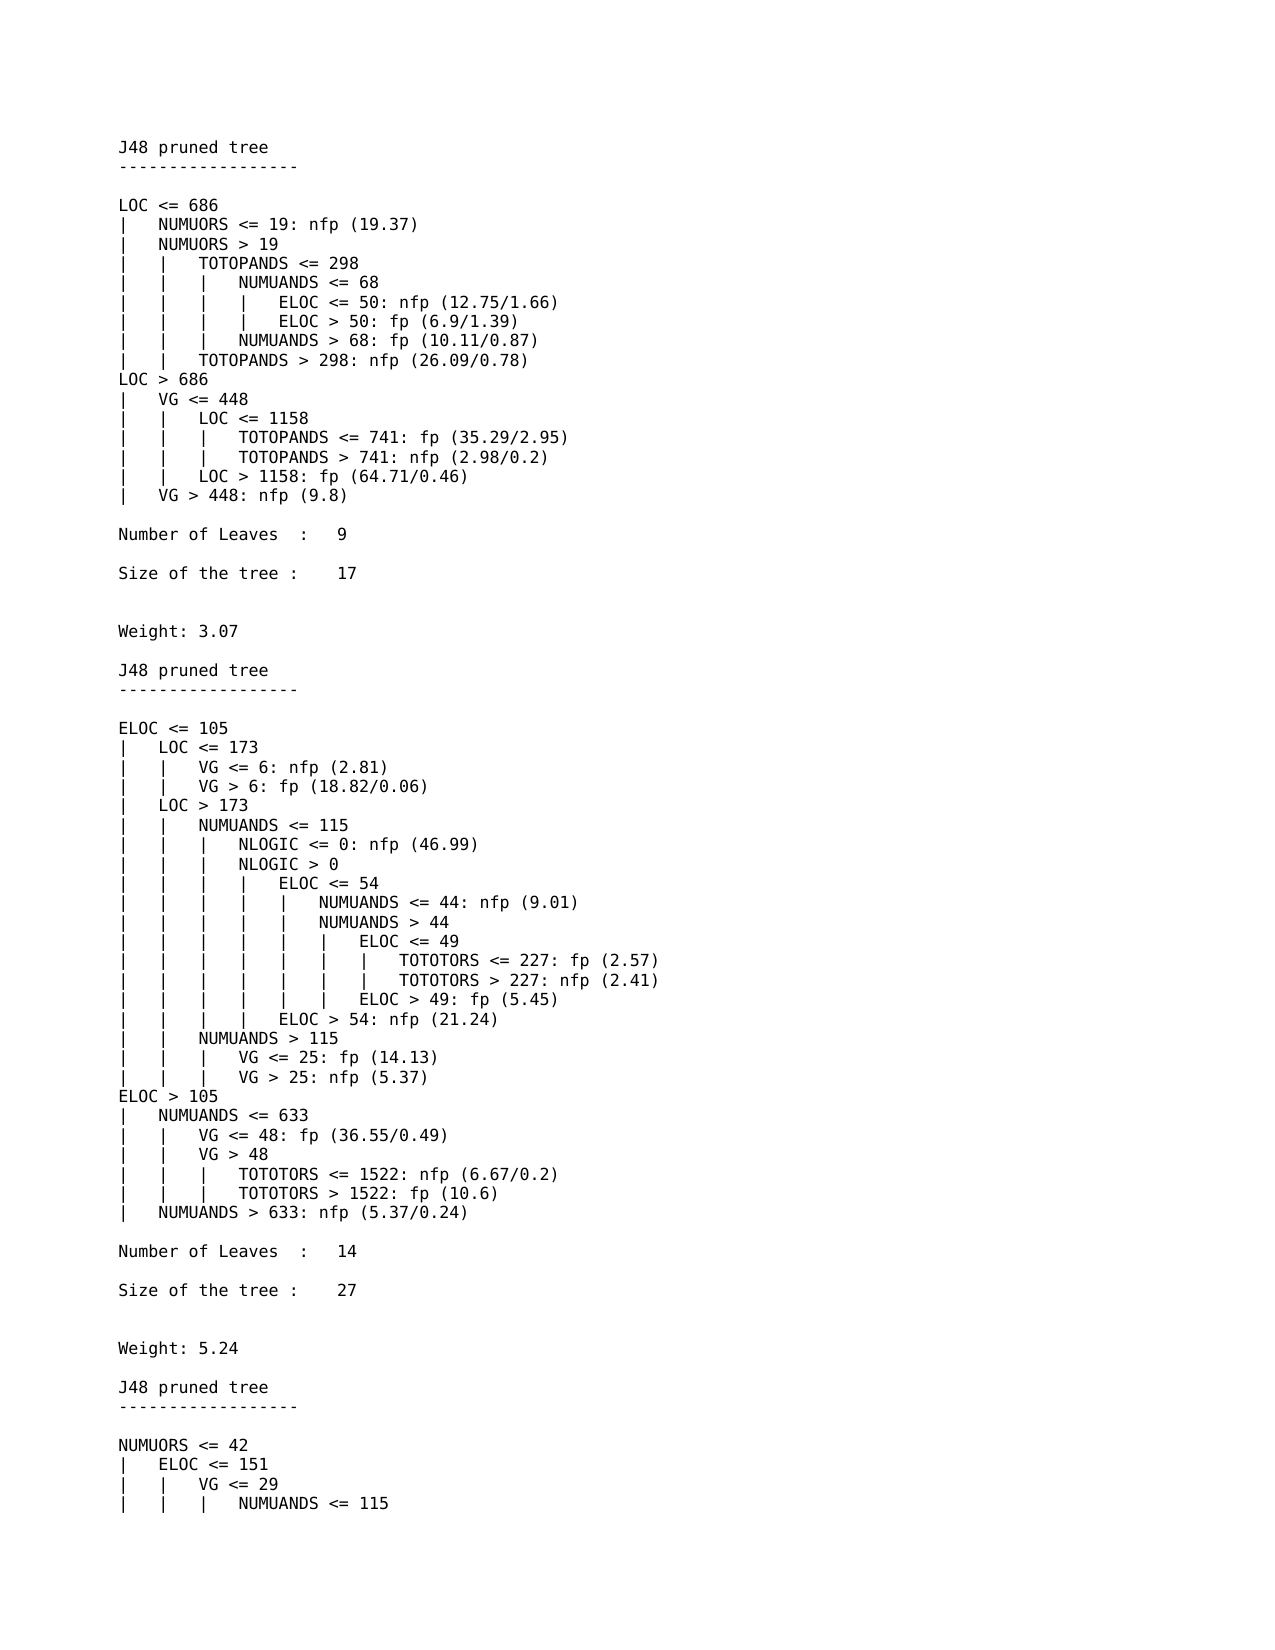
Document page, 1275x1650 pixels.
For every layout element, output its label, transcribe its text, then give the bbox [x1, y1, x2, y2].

text Number of Leaves : 14 [118, 1242, 1157, 1261]
text | | TOTOPANDS > 298: nfp (26.09/0.78) [118, 351, 1157, 370]
text | | NUMUANDS > 115 [118, 1029, 1157, 1048]
text | | | NUMUANDS <= 68 [118, 273, 1157, 292]
text J48 pruned tree [118, 1377, 1157, 1397]
text | | | NUMUANDS <= 115 [118, 1494, 1157, 1513]
text NUMUORS <= 42 [118, 1436, 1157, 1455]
text | | | | | | | TOTOTORS > 227: nfp (2.41) [118, 971, 1157, 990]
text | | | | ELOC <= 54 [118, 874, 1157, 893]
text | | | TOTOPANDS > 741: nfp (2.98/0.2) [118, 447, 1157, 467]
text | | VG <= 29 [118, 1474, 1157, 1494]
text | LOC > 173 [118, 796, 1157, 816]
text | | | TOTOPANDS <= 741: fp (35.29/2.95) [118, 428, 1157, 447]
text ------------------ [118, 1397, 1157, 1416]
text J48 pruned tree [118, 661, 1157, 680]
text | NUMUANDS <= 633 [118, 1106, 1157, 1126]
text | | TOTOPANDS <= 298 [118, 254, 1157, 273]
text | | LOC > 1158: fp (64.71/0.46) [118, 467, 1157, 486]
text J48 pruned tree [118, 137, 1157, 157]
text | | | NLOGIC <= 0: nfp (46.99) [118, 835, 1157, 854]
text LOC > 686 [118, 370, 1157, 389]
text | | | | | NUMUANDS > 44 [118, 912, 1157, 932]
text | | | TOTOTORS > 1522: fp (10.6) [118, 1184, 1157, 1203]
text | | | | | | ELOC > 49: fp (5.45) [118, 990, 1157, 1009]
text | | | | ELOC <= 50: nfp (12.75/1.66) [118, 292, 1157, 312]
text | | | NUMUANDS > 68: fp (10.11/0.87) [118, 331, 1157, 351]
text | | LOC <= 1158 [118, 409, 1157, 428]
text ------------------ [118, 157, 1157, 176]
text | ELOC <= 151 [118, 1455, 1157, 1474]
text | | NUMUANDS <= 115 [118, 816, 1157, 835]
text | | | TOTOTORS <= 1522: nfp (6.67/0.2) [118, 1164, 1157, 1184]
text | | | | ELOC > 50: fp (6.9/1.39) [118, 312, 1157, 331]
text | | | | | NUMUANDS <= 44: nfp (9.01) [118, 893, 1157, 912]
text LOC <= 686 [118, 196, 1157, 215]
text ------------------ [118, 680, 1157, 699]
text Weight: 5.24 [118, 1339, 1157, 1358]
text Size of the tree : 27 [118, 1281, 1157, 1300]
text | | | | ELOC > 54: nfp (21.24) [118, 1009, 1157, 1029]
text | NUMUORS <= 19: nfp (19.37) [118, 215, 1157, 234]
text | | | VG <= 25: fp (14.13) [118, 1048, 1157, 1067]
text | | VG > 6: fp (18.82/0.06) [118, 777, 1157, 796]
text | | | | | | ELOC <= 49 [118, 932, 1157, 951]
text ELOC <= 105 [118, 719, 1157, 738]
text | VG > 448: nfp (9.8) [118, 486, 1157, 506]
text | VG <= 448 [118, 389, 1157, 409]
text | NUMUORS > 19 [118, 234, 1157, 254]
text | LOC <= 173 [118, 738, 1157, 757]
text Size of the tree : 17 [118, 564, 1157, 583]
text | | VG > 48 [118, 1145, 1157, 1164]
text | NUMUANDS > 633: nfp (5.37/0.24) [118, 1203, 1157, 1222]
text | | | VG > 25: nfp (5.37) [118, 1067, 1157, 1087]
text Number of Leaves : 9 [118, 525, 1157, 544]
text Weight: 3.07 [118, 622, 1157, 641]
text | | | NLOGIC > 0 [118, 854, 1157, 874]
text ELOC > 105 [118, 1087, 1157, 1106]
text | | VG <= 6: nfp (2.81) [118, 757, 1157, 777]
text | | VG <= 48: fp (36.55/0.49) [118, 1126, 1157, 1145]
text | | | | | | | TOTOTORS <= 227: fp (2.57) [118, 951, 1157, 971]
